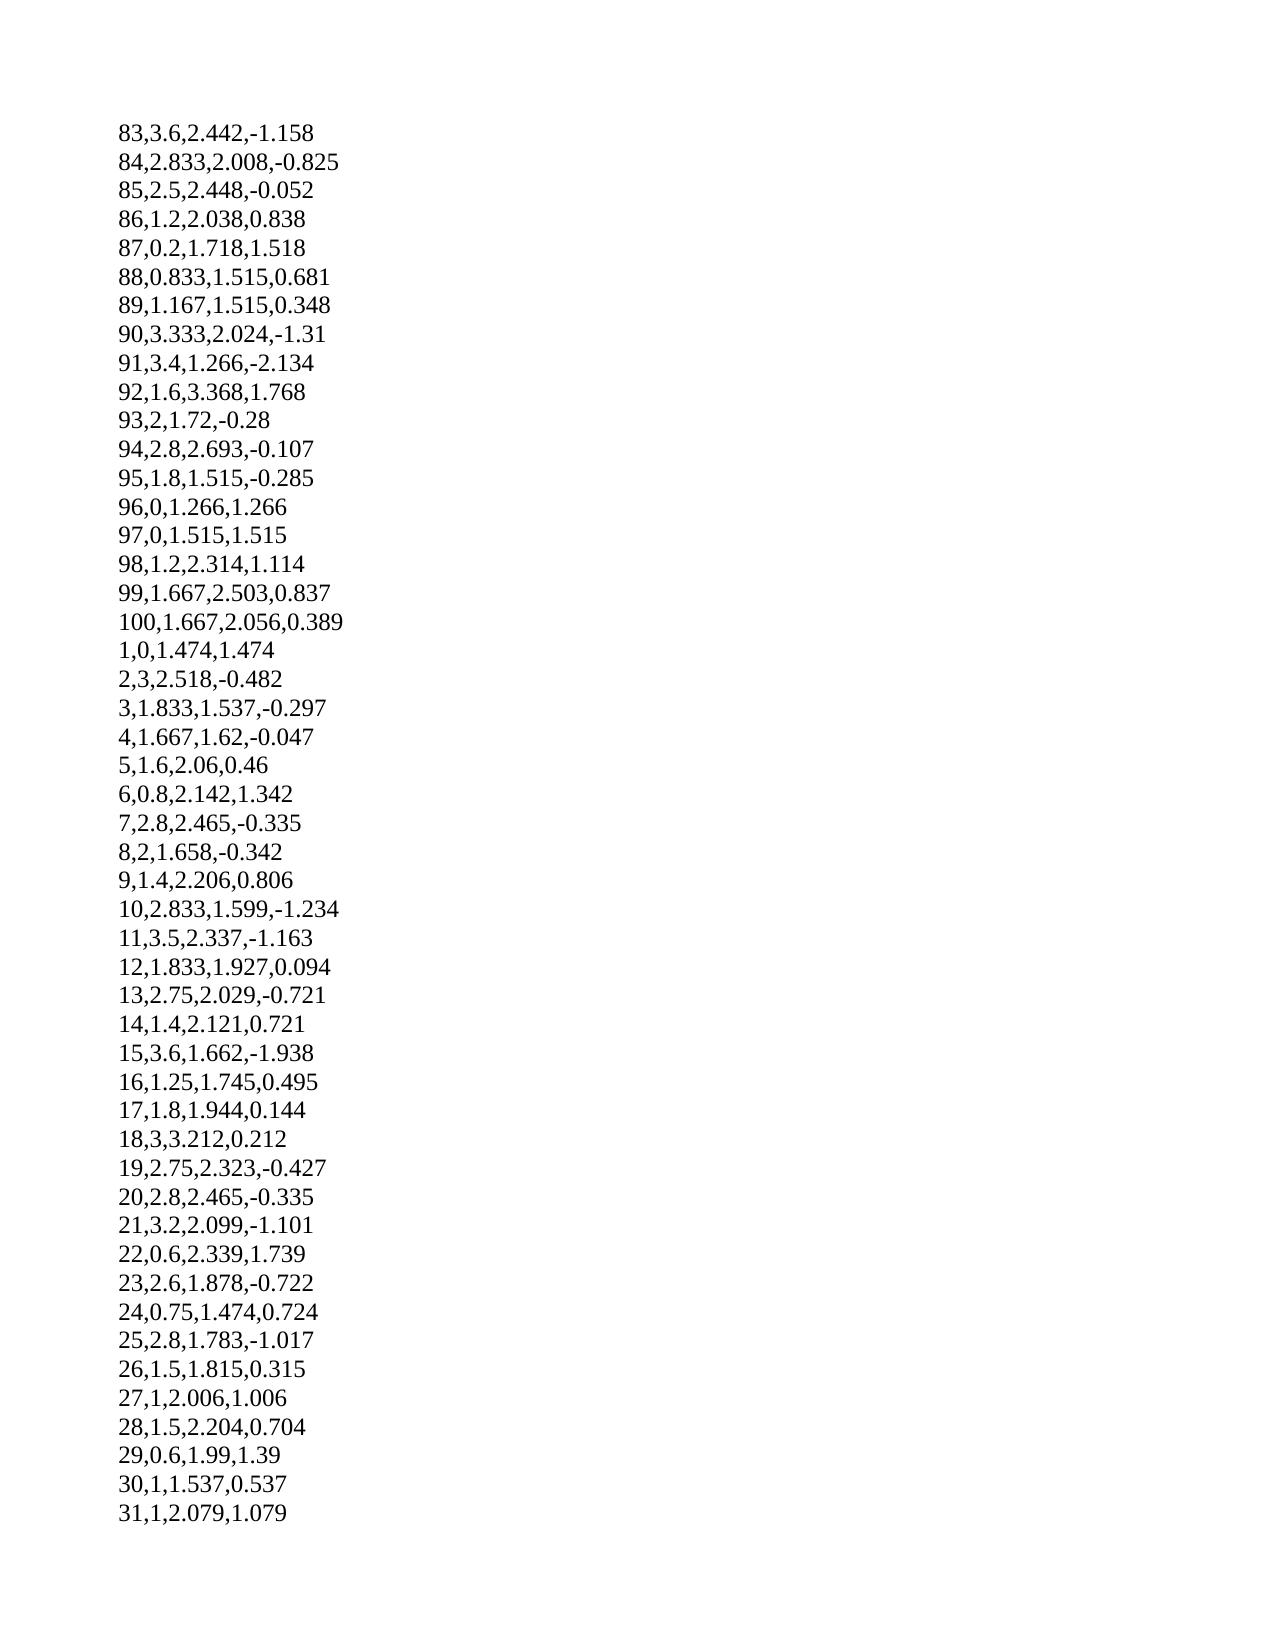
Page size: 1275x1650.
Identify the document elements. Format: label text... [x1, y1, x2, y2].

text 22,0.6,2.339,1.739 [118, 1239, 1157, 1268]
text 20,2.8,2.465,-0.335 [118, 1182, 1157, 1211]
text 8,2,1.658,-0.342 [118, 837, 1157, 866]
text 4,1.667,1.62,-0.047 [118, 722, 1157, 751]
text 31,1,2.079,1.079 [118, 1498, 1157, 1527]
text 24,0.75,1.474,0.724 [118, 1297, 1157, 1326]
text 7,2.8,2.465,-0.335 [118, 808, 1157, 837]
text 98,1.2,2.314,1.114 [118, 549, 1157, 578]
text 1,0,1.474,1.474 [118, 636, 1157, 664]
text 16,1.25,1.745,0.495 [118, 1067, 1157, 1096]
text 84,2.833,2.008,-0.825 [118, 147, 1157, 176]
text 93,2,1.72,-0.28 [118, 406, 1157, 434]
text 19,2.75,2.323,-0.427 [118, 1153, 1157, 1182]
text 6,0.8,2.142,1.342 [118, 779, 1157, 808]
text 17,1.8,1.944,0.144 [118, 1096, 1157, 1124]
text 95,1.8,1.515,-0.285 [118, 463, 1157, 492]
text 99,1.667,2.503,0.837 [118, 578, 1157, 607]
text 12,1.833,1.927,0.094 [118, 952, 1157, 981]
text 23,2.6,1.878,-0.722 [118, 1268, 1157, 1297]
text 5,1.6,2.06,0.46 [118, 751, 1157, 779]
text 90,3.333,2.024,-1.31 [118, 319, 1157, 348]
text 96,0,1.266,1.266 [118, 492, 1157, 521]
text 91,3.4,1.266,-2.134 [118, 348, 1157, 377]
text 89,1.167,1.515,0.348 [118, 291, 1157, 319]
text 25,2.8,1.783,-1.017 [118, 1326, 1157, 1354]
text 100,1.667,2.056,0.389 [118, 607, 1157, 636]
text 15,3.6,1.662,-1.938 [118, 1038, 1157, 1067]
text 3,1.833,1.537,-0.297 [118, 693, 1157, 722]
text 97,0,1.515,1.515 [118, 521, 1157, 549]
text 27,1,2.006,1.006 [118, 1383, 1157, 1412]
text 29,0.6,1.99,1.39 [118, 1441, 1157, 1469]
text 30,1,1.537,0.537 [118, 1469, 1157, 1498]
text 9,1.4,2.206,0.806 [118, 866, 1157, 894]
text 85,2.5,2.448,-0.052 [118, 176, 1157, 204]
text 28,1.5,2.204,0.704 [118, 1412, 1157, 1441]
text 26,1.5,1.815,0.315 [118, 1354, 1157, 1383]
text 92,1.6,3.368,1.768 [118, 377, 1157, 406]
text 87,0.2,1.718,1.518 [118, 233, 1157, 262]
text 2,3,2.518,-0.482 [118, 664, 1157, 693]
text 18,3,3.212,0.212 [118, 1124, 1157, 1153]
text 11,3.5,2.337,-1.163 [118, 923, 1157, 952]
text 13,2.75,2.029,-0.721 [118, 981, 1157, 1009]
text 88,0.833,1.515,0.681 [118, 262, 1157, 291]
text 21,3.2,2.099,-1.101 [118, 1211, 1157, 1239]
text 14,1.4,2.121,0.721 [118, 1009, 1157, 1038]
text 10,2.833,1.599,-1.234 [118, 894, 1157, 923]
text 94,2.8,2.693,-0.107 [118, 434, 1157, 463]
text 83,3.6,2.442,-1.158 [118, 118, 1157, 147]
text 86,1.2,2.038,0.838 [118, 204, 1157, 233]
